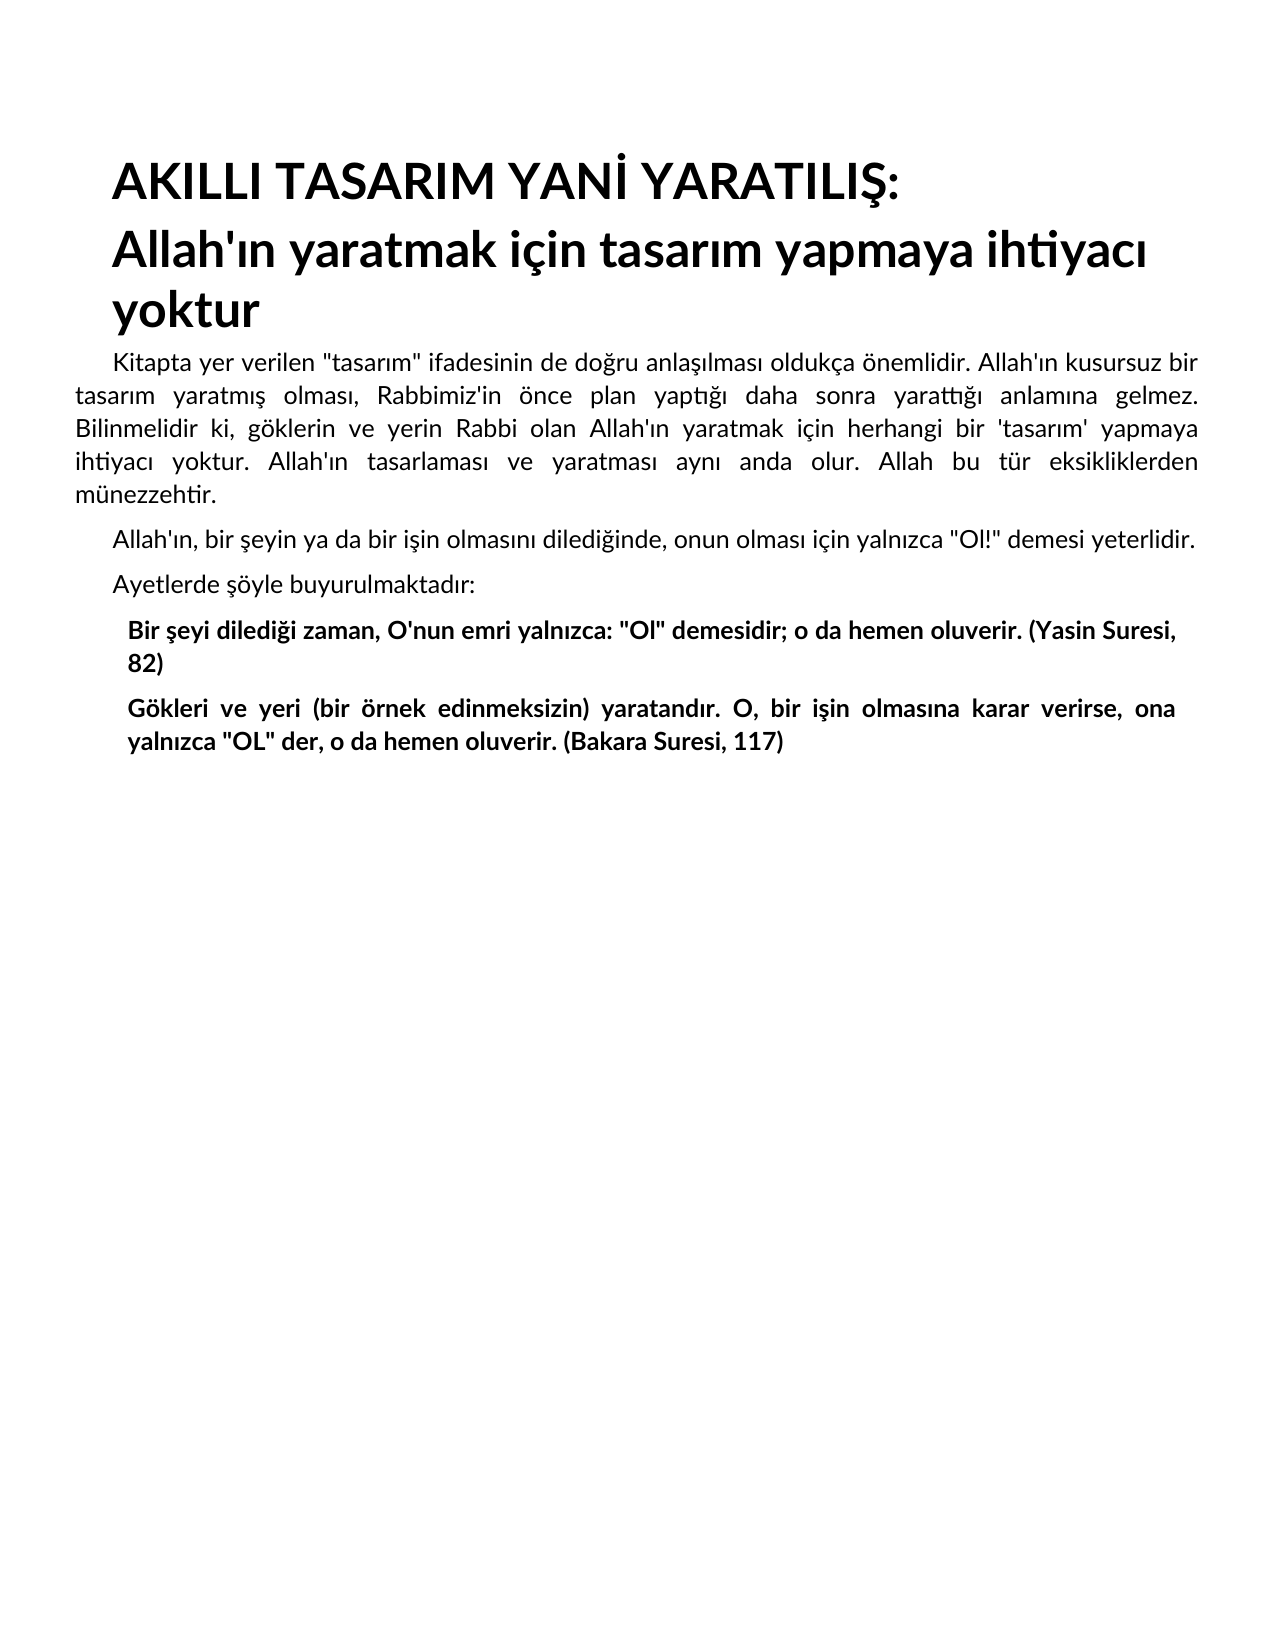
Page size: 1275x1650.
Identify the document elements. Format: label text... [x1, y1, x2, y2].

subtitle Allah'ın yaratmak için tasarım yapmaya ihtiyacı yoktur [112, 218, 1200, 338]
text Allah'ın, bir şeyin ya da bir işin olmasını dilediğinde, onun olması için yalnızca "Ol!" demesi yeterlidir. [75, 524, 1200, 554]
text Ayetlerde şöyle buyurulmaktadır: [75, 569, 1200, 599]
text Kitapta yer verilen "tasarım" ifadesinin de doğru anlaşılması oldukça önemlidir. Allah'ın kusursuz bir tasarım yaratmış olması, Rabbimiz'in önce plan yaptığı daha sonra yarattığı anlamına gelmez. Bilinmelidir ki, göklerin ve yerin Rabbi olan Allah'ın yaratmak için herhangi bir 'tasarım' yapmaya ihtiyacı yoktur. Allah'ın tasarlaması ve yaratması aynı anda olur. Allah bu tür eksikliklerden münezzehtir. [75, 347, 1200, 508]
text Gökleri ve yeri (bir örnek edinmeksizin) yaratandır. O, bir işin olmasına karar verirse, ona yalnızca "OL" der, o da hemen oluverir. (Bakara Suresi, 117) [127, 693, 1177, 756]
text Bir şeyi dilediği zaman, O'nun emri yalnızca: "Ol" demesidir; o da hemen oluverir. (Yasin Suresi, 82) [127, 614, 1177, 677]
subtitle AKILLI TASARIM YANİ YARATILIŞ: [112, 150, 1200, 210]
